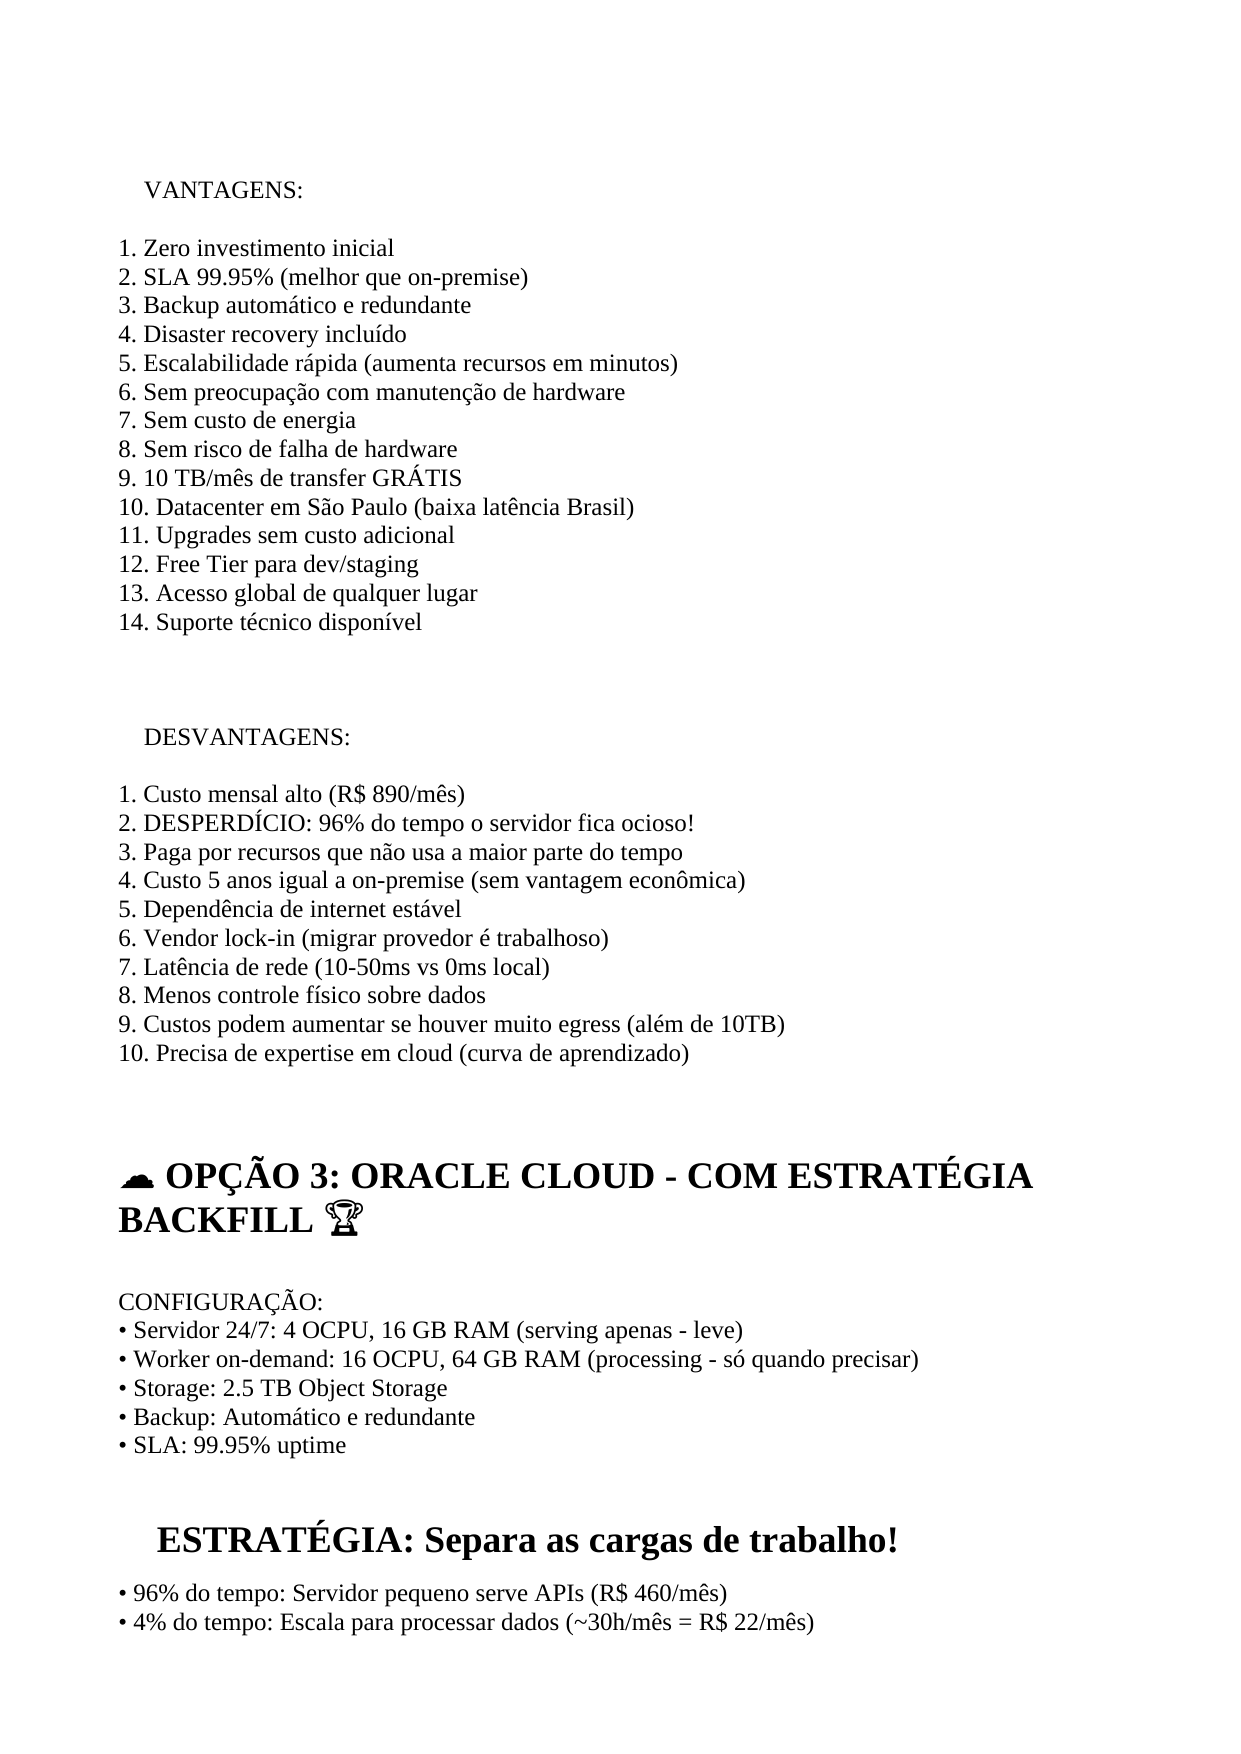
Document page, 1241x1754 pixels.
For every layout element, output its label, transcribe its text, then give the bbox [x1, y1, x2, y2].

text 1. Custo mensal alto (R$ 890/mês) [118, 779, 1122, 808]
text 8. Menos controle físico sobre dados [118, 981, 1122, 1009]
text 1. Zero investimento inicial [118, 233, 1122, 262]
text 12. Free Tier para dev/staging [118, 549, 1122, 578]
text • 4% do tempo: Escala para processar dados (~30h/mês = R$ 22/mês) [118, 1607, 1122, 1636]
text • 96% do tempo: Servidor pequeno serve APIs (R$ 460/mês) [118, 1578, 1122, 1607]
text 9. Custos podem aumentar se houver muito egress (além de 10TB) [118, 1009, 1122, 1038]
text 2. DESPERDÍCIO: 96% do tempo o servidor fica ocioso! [118, 808, 1122, 837]
text 9. 10 TB/mês de transfer GRÁTIS [118, 463, 1122, 492]
text 10. Datacenter em São Paulo (baixa latência Brasil) [118, 492, 1122, 521]
text • Backup: Automático e redundante [118, 1402, 1122, 1430]
text 6. Vendor lock-in (migrar provedor é trabalhoso) [118, 923, 1122, 952]
text 2. SLA 99.95% (melhor que on-premise) [118, 262, 1122, 291]
text 5. Escalabilidade rápida (aumenta recursos em minutos) [118, 348, 1122, 377]
text • Worker on-demand: 16 OCPU, 64 GB RAM (processing - só quando precisar) [118, 1344, 1122, 1373]
text 3. Backup automático e redundante [118, 291, 1122, 319]
text CONFIGURAÇÃO: [118, 1287, 1122, 1315]
text 8. Sem risco de falha de hardware [118, 434, 1122, 463]
text 7. Latência de rede (10-50ms vs 0ms local) [118, 952, 1122, 981]
text 4. Custo 5 anos igual a on-premise (sem vantagem econômica) [118, 866, 1122, 894]
text 11. Upgrades sem custo adicional [118, 521, 1122, 549]
text 4. Disaster recovery incluído [118, 319, 1122, 348]
text 14. Suporte técnico disponível [118, 607, 1122, 636]
subtitle ☁️ OPÇÃO 3: ORACLE CLOUD - COM ESTRATÉGIA BACKFILL 🏆 [118, 1154, 1122, 1240]
text • Servidor 24/7: 4 OCPU, 16 GB RAM (serving apenas - leve) [118, 1315, 1122, 1344]
subtitle 🎯 ESTRATÉGIA: Separa as cargas de trabalho! [118, 1517, 1122, 1560]
text 10. Precisa de expertise em cloud (curva de aprendizado) [118, 1038, 1122, 1067]
text • Storage: 2.5 TB Object Storage [118, 1373, 1122, 1402]
text 3. Paga por recursos que não usa a maior parte do tempo [118, 837, 1122, 866]
text 13. Acesso global de qualquer lugar [118, 578, 1122, 607]
text 5. Dependência de internet estável [118, 894, 1122, 923]
text 7. Sem custo de energia [118, 406, 1122, 434]
text • SLA: 99.95% uptime [118, 1430, 1122, 1459]
text ❌ DESVANTAGENS: [118, 722, 1122, 751]
text ✅ VANTAGENS: [118, 176, 1122, 204]
text 6. Sem preocupação com manutenção de hardware [118, 377, 1122, 406]
